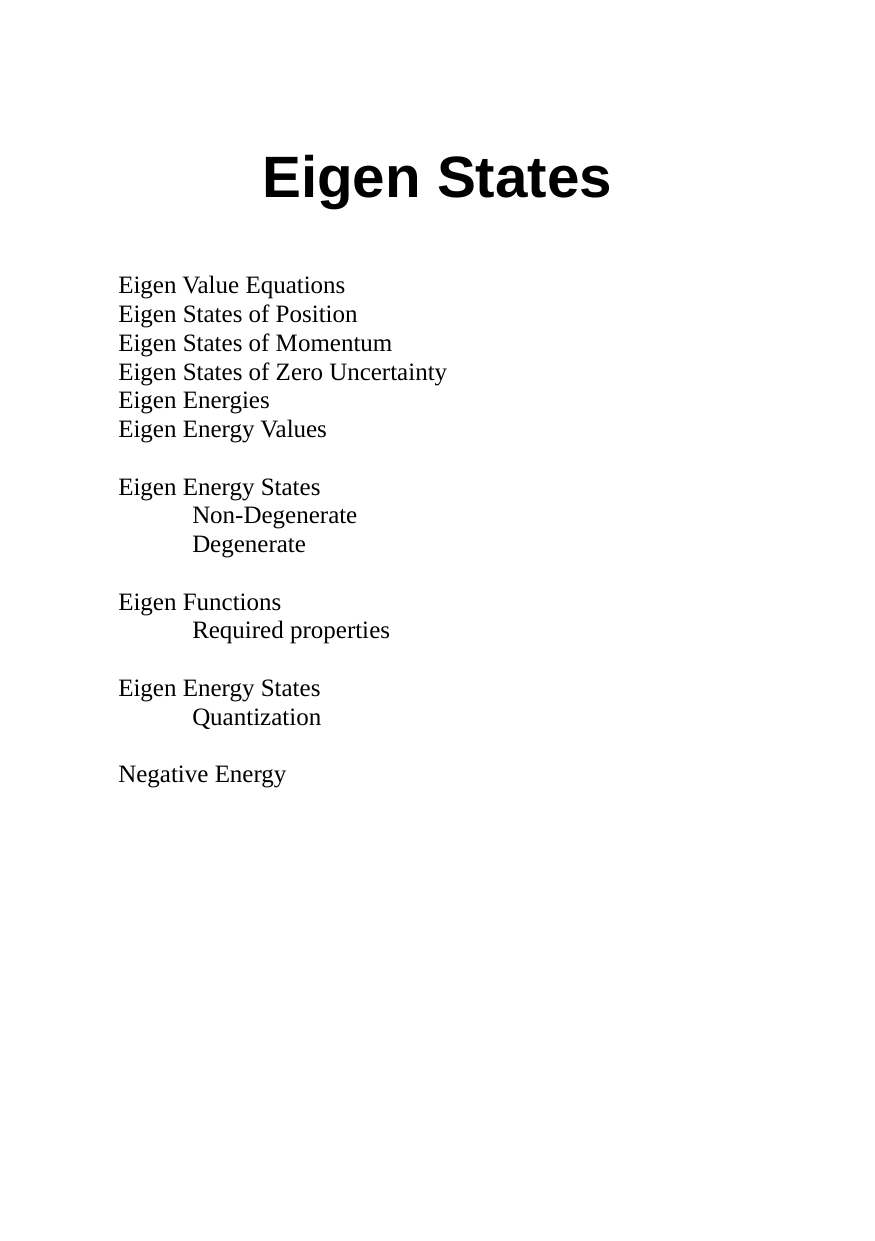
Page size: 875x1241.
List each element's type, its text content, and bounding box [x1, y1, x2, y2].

text Degenerate [118, 529, 756, 558]
text Eigen Energy Values [118, 414, 756, 443]
text Eigen Energy States [118, 673, 756, 702]
text Non-Degenerate [118, 500, 756, 529]
text Required properties [118, 615, 756, 644]
text Eigen States of Zero Uncertainty [118, 357, 756, 385]
text Eigen Energy States [118, 472, 756, 500]
text Negative Energy [118, 759, 756, 788]
text Eigen States of Momentum [118, 328, 756, 357]
text Eigen Value Equations [118, 270, 756, 299]
text Eigen Functions [118, 587, 756, 615]
text Eigen States of Position [118, 299, 756, 328]
title Eigen States [118, 143, 756, 210]
text Eigen Energies [118, 385, 756, 414]
text Quantization [118, 702, 756, 730]
